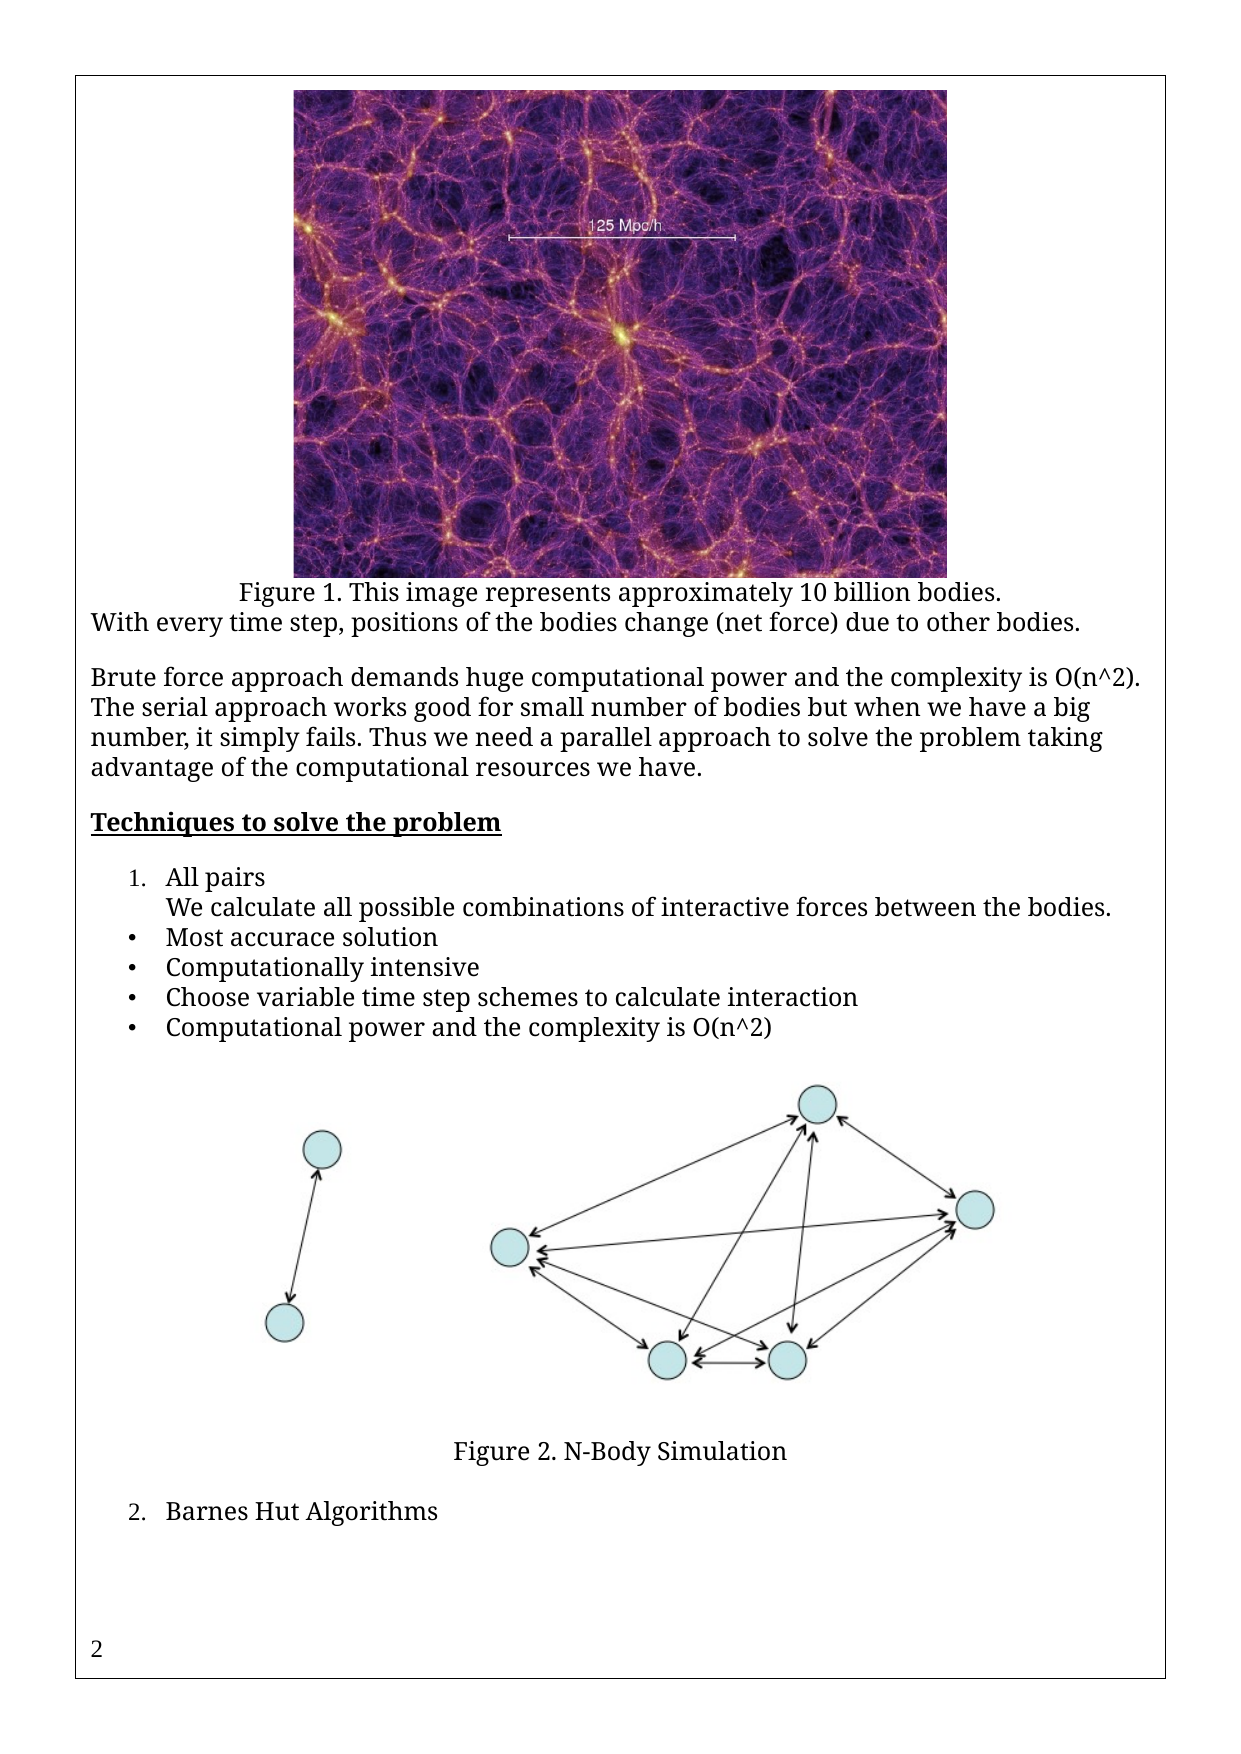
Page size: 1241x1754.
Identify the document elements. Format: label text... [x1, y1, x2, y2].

picture [211, 1042, 1029, 1437]
list Computational power and the complexity is O(n^2) [128, 1013, 1150, 1043]
list Computationally intensive [128, 953, 1150, 983]
list Choose variable time step schemes to calculate interaction [128, 983, 1150, 1013]
text Figure 1. This image represents approximately 10 billion bodies. [90, 90, 1150, 608]
list All pairs [128, 863, 1150, 893]
list Most accurace solution [128, 923, 1150, 953]
text Brute force approach demands huge computational power and the complexity is O(n^2). The serial approach works good for small number of bodies but when we have a big number, it simply fails. Thus we need a parallel approach to solve the problem taking advantage of the computational resources we have. [90, 663, 1150, 783]
list Barnes Hut Algorithms [128, 1496, 1150, 1526]
list We calculate all possible combinations of interactive forces between the bodies. [128, 893, 1150, 923]
text With every time step, positions of the bodies change (net force) due to other bodies. [90, 608, 1150, 638]
text Figure 2. N-Body Simulation [90, 1043, 1150, 1466]
picture [293, 90, 947, 578]
text Techniques to solve the problem [90, 808, 1150, 838]
